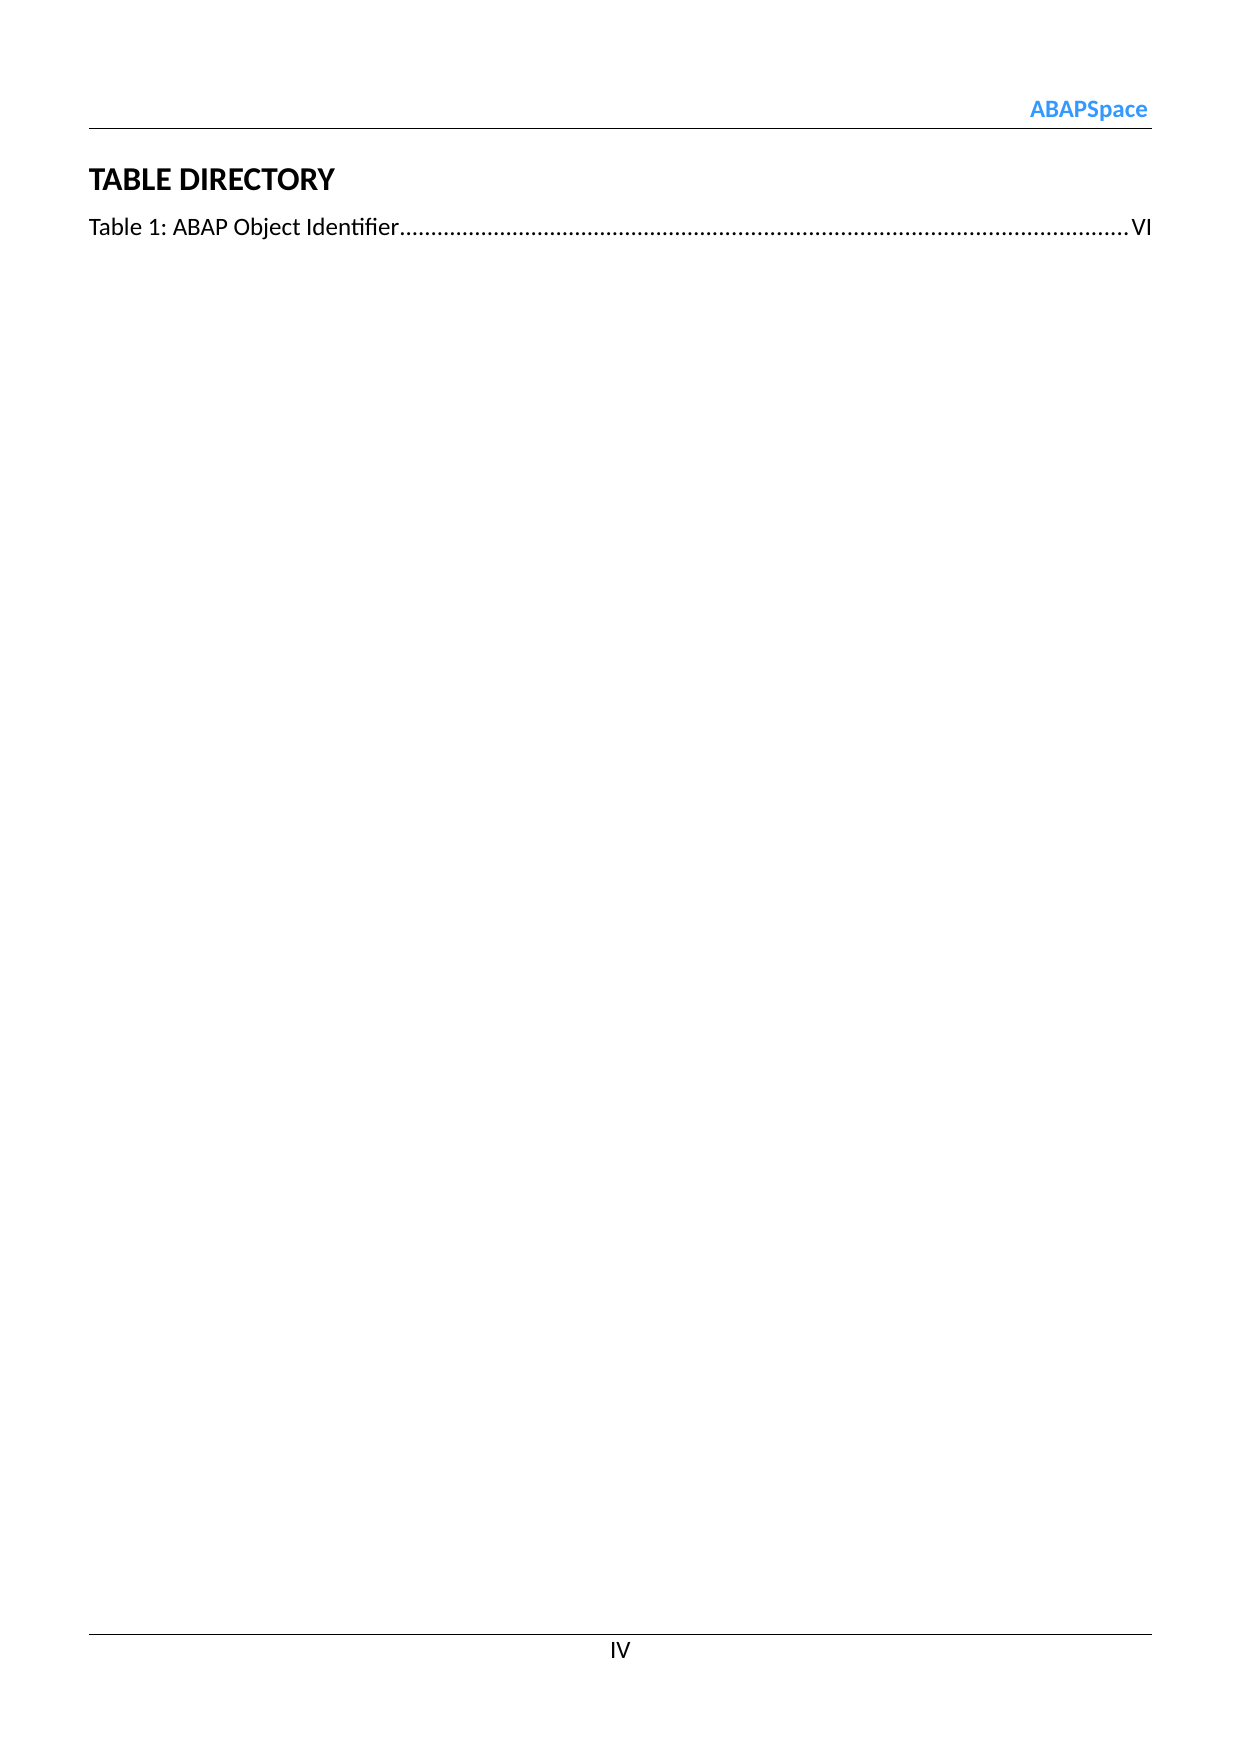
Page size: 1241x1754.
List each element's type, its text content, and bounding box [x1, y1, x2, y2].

subtitle TABLE DIRECTORY [88, 158, 1152, 199]
text Table 1: ABAP Object Identifier VI [88, 211, 1152, 241]
